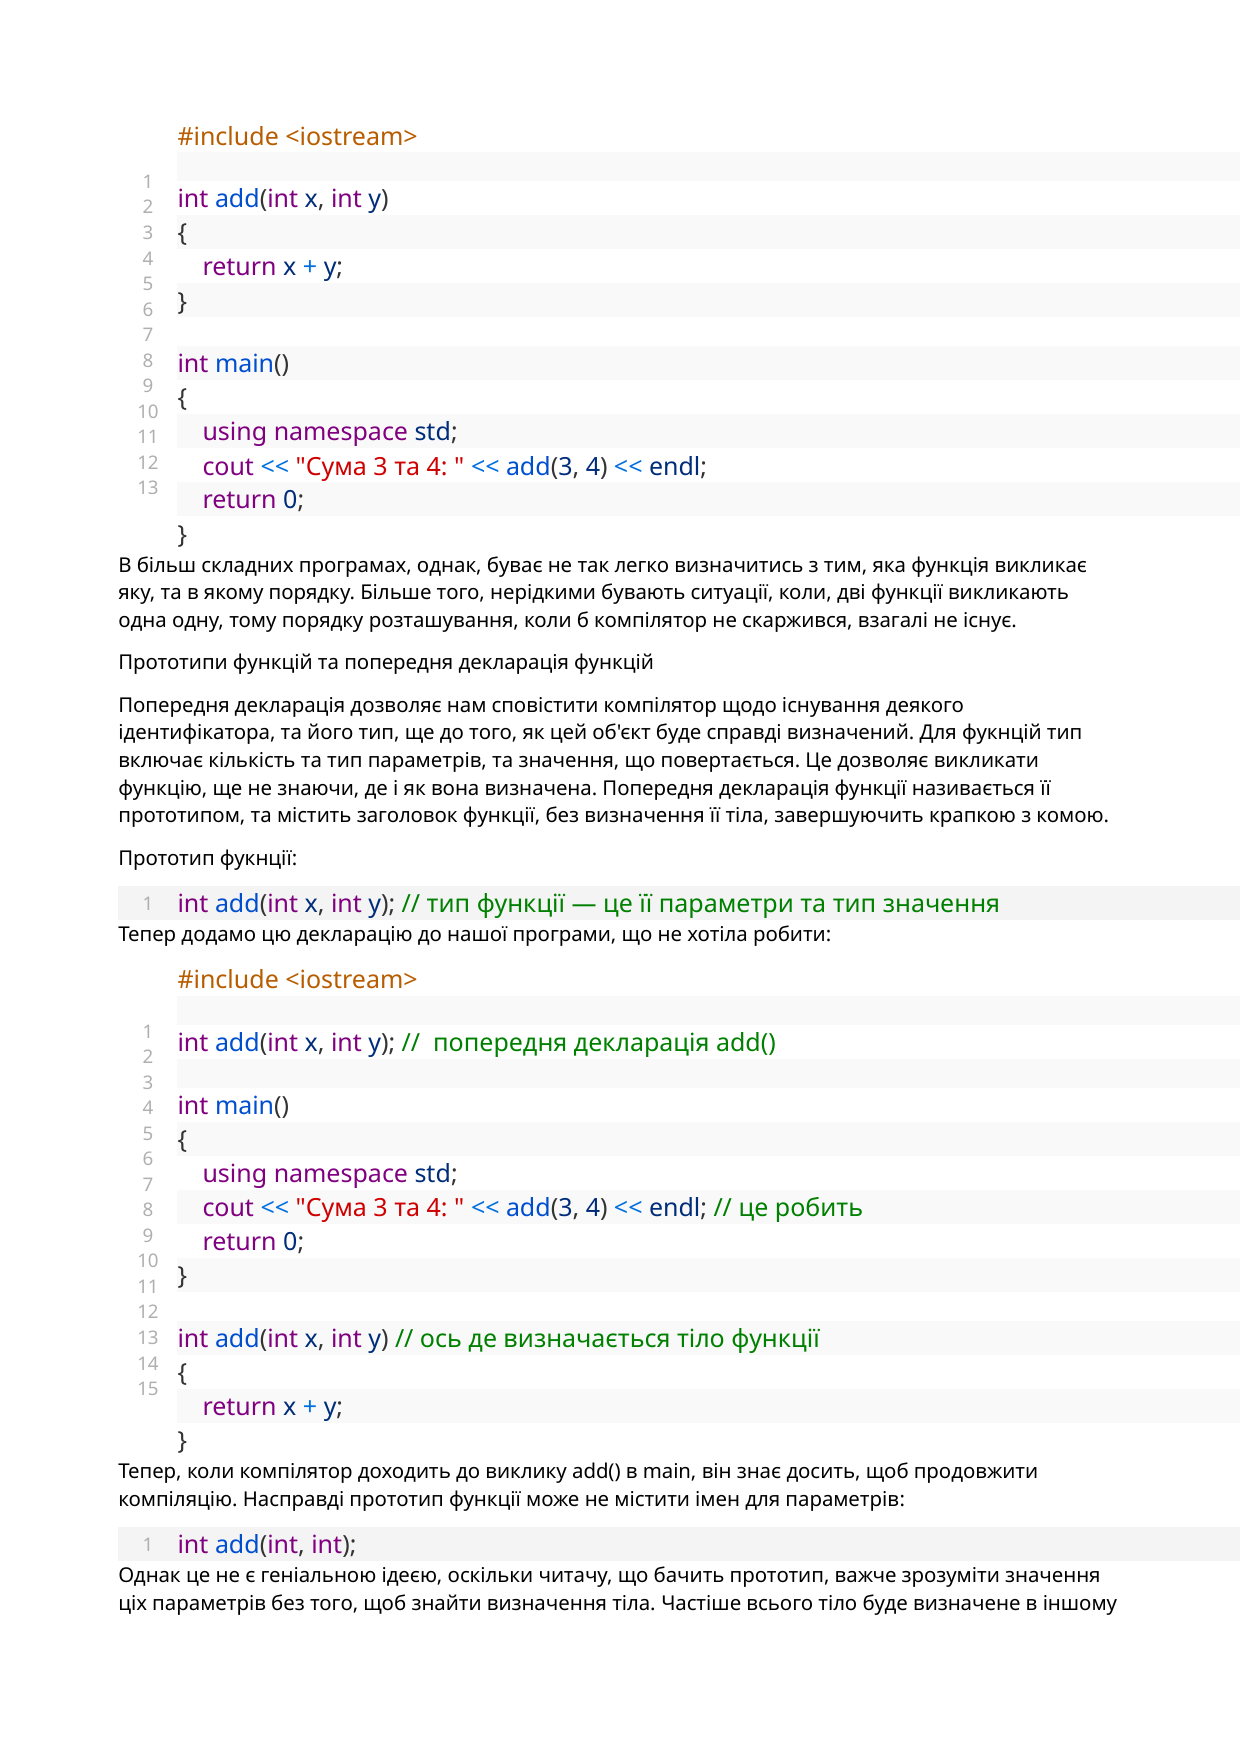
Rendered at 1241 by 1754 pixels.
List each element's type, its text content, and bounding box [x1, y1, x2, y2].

table_header #include <iostream> int add(int x, int y) { return x + y; } int main() { using namespace std; cout << "Сума 3 та 4: " << add(3, 4) << endl; return 0; } [177, 181, 1240, 215]
table_header #include <iostream> int add(int x, int y); // попередня декларація add() int main() { using namespace std; cout << "Сума 3 та 4: " << add(3, 4) << endl; // це робить return 0; } int add(int x, int y) // ось де визначається тіло функції { return x + y; } [177, 1292, 1240, 1321]
table_header #include <iostream> int add(int x, int y) { return x + y; } int main() { using namespace std; cout << "Сума 3 та 4: " << add(3, 4) << endl; return 0; } [177, 317, 1240, 346]
table_header #include <iostream> int add(int x, int y) { return x + y; } int main() { using namespace std; cout << "Сума 3 та 4: " << add(3, 4) << endl; return 0; } [177, 448, 1240, 482]
table_header #include <iostream> int add(int x, int y); // попередня декларація add() int main() { using namespace std; cout << "Сума 3 та 4: " << add(3, 4) << endl; // це робить return 0; } int add(int x, int y) // ось де визначається тіло функції { return x + y; } [177, 1224, 1240, 1258]
text Прототипи функцій та попередня декларація функцій [118, 648, 1122, 676]
table_header #include <iostream> int add(int x, int y) { return x + y; } int main() { using namespace std; cout << "Сума 3 та 4: " << add(3, 4) << endl; return 0; } [177, 118, 1240, 152]
text Тепер, коли компілятор доходить до виклику add() в main, він знає досить, щоб продовжити компіляцію. Насправді прототип функції може не містити імен для параметрів: [118, 1457, 1122, 1512]
text Прототип фукнції: [118, 843, 1122, 871]
table_header #include <iostream> int add(int x, int y); // попередня декларація add() int main() { using namespace std; cout << "Сума 3 та 4: " << add(3, 4) << endl; // це робить return 0; } int add(int x, int y) // ось де визначається тіло функції { return x + y; } [177, 1156, 1240, 1190]
table_header #include <iostream> int add(int x, int y); // попередня декларація add() int main() { using namespace std; cout << "Сума 3 та 4: " << add(3, 4) << endl; // це робить return 0; } int add(int x, int y) // ось де визначається тіло функції { return x + y; } [177, 962, 1240, 996]
text Однак це не є геніальною ідеєю, оскільки читачу, що бачить прототип, важче зрозуміти значення ціх параметрів без того, щоб знайти визначення тіла. Частіше всього тіло буде визначене в іншому [118, 1561, 1122, 1617]
table_header 1 [118, 886, 177, 920]
table_header #include <iostream> int add(int x, int y); // попередня декларація add() int main() { using namespace std; cout << "Сума 3 та 4: " << add(3, 4) << endl; // це робить return 0; } int add(int x, int y) // ось де визначається тіло функції { return x + y; } [177, 1423, 1240, 1457]
table_header #include <iostream> int add(int x, int y) { return x + y; } int main() { using namespace std; cout << "Сума 3 та 4: " << add(3, 4) << endl; return 0; } [177, 249, 1240, 283]
text В більш складних програмах, однак, буває не так легко визначитись з тим, яка функція викликає яку, та в якому порядку. Більше того, нерідкими бувають ситуації, коли, дві функції викликають одна одну, тому порядку розташування, коли б компілятор не скаржився, взагалі не існує. [118, 550, 1122, 633]
table_header #include <iostream> int add(int x, int y); // попередня декларація add() int main() { using namespace std; cout << "Сума 3 та 4: " << add(3, 4) << endl; // це робить return 0; } int add(int x, int y) // ось де визначається тіло функції { return x + y; } [177, 1355, 1240, 1389]
table_header int add(int x, int y); // тип функції — це її параметри та тип значення [177, 886, 1240, 920]
table_header int add(int, int); [177, 1527, 1240, 1561]
table_header #include <iostream> int add(int x, int y) { return x + y; } int main() { using namespace std; cout << "Сума 3 та 4: " << add(3, 4) << endl; return 0; } [177, 516, 1240, 550]
table_header #include <iostream> int add(int x, int y); // попередня декларація add() int main() { using namespace std; cout << "Сума 3 та 4: " << add(3, 4) << endl; // це робить return 0; } int add(int x, int y) // ось де визначається тіло функції { return x + y; } [177, 1088, 1240, 1122]
text Попередня декларація дозволяє нам сповістити компілятор щодо існування деякого ідентифікатора, та його тип, ще до того, як цей об'єкт буде справді визначений. Для фукнцій тип включає кількість та тип параметрів, та значення, що повертається. Це дозволяє викликати функцію, ще не знаючи, де і як вона визначена. Попередня декларація функції називається її прототипом, та містить заголовок функції, без визначення її тіла, завершуючить крапкою з комою. [118, 690, 1122, 829]
table_header 1 [118, 1527, 177, 1561]
table_header #include <iostream> int add(int x, int y) { return x + y; } int main() { using namespace std; cout << "Сума 3 та 4: " << add(3, 4) << endl; return 0; } [177, 380, 1240, 414]
table_header 1 2 3 4 5 6 7 8 9 10 11 12 13 14 15 [118, 962, 177, 1457]
text Тепер додамо цю декларацію до нашої програми, що не хотіла робити: [118, 920, 1122, 947]
table_header #include <iostream> int add(int x, int y); // попередня декларація add() int main() { using namespace std; cout << "Сума 3 та 4: " << add(3, 4) << endl; // це робить return 0; } int add(int x, int y) // ось де визначається тіло функції { return x + y; } [177, 1025, 1240, 1059]
table_header 1 2 3 4 5 6 7 8 9 10 11 12 13 [118, 118, 177, 550]
